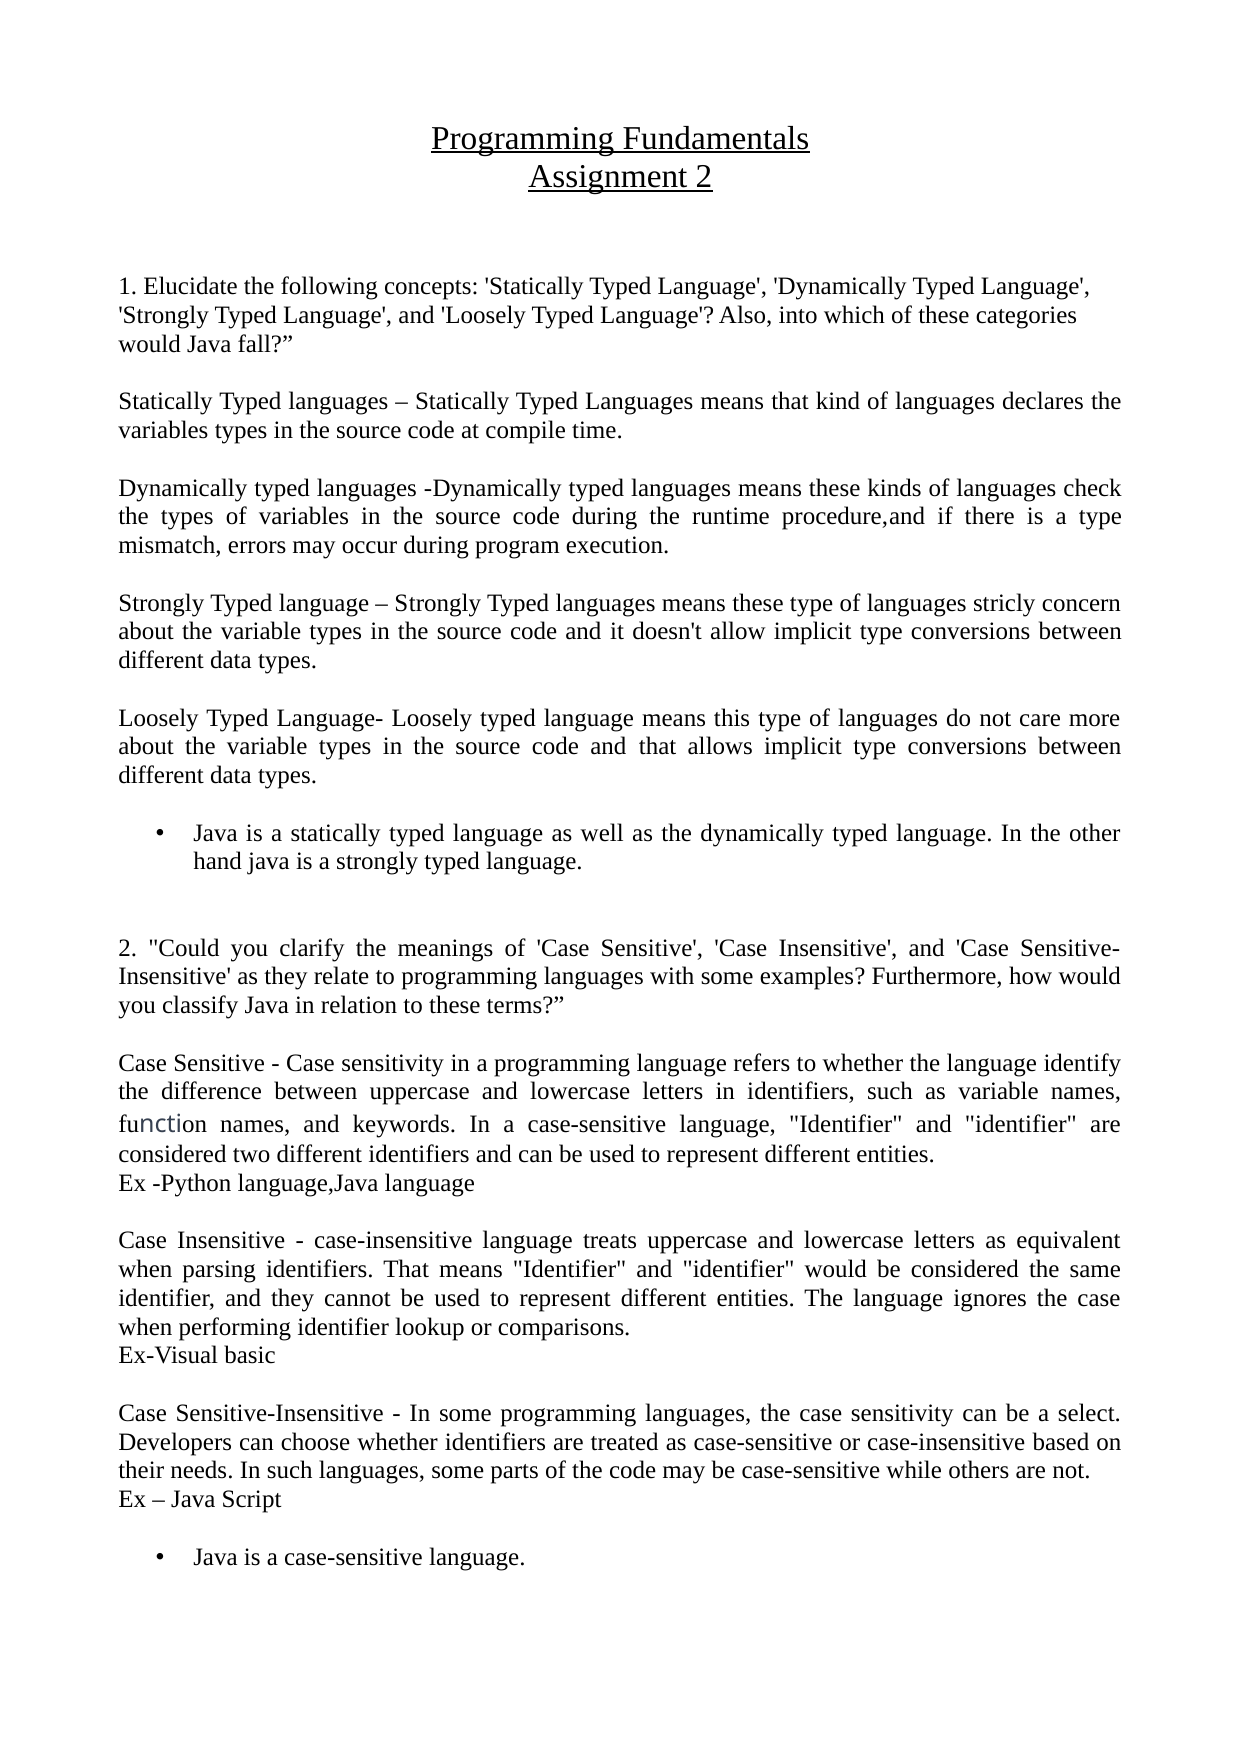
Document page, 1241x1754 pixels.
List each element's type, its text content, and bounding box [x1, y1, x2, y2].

text Ex – Java Script [118, 1484, 1122, 1513]
text Assignment 2 [118, 156, 1122, 195]
text Case Sensitive - Case sensitivity in a programming language refers to whether the language identify the difference between uppercase and lowercase letters in identifiers, such as variable names, function names, and keywords. In a case-sensitive language, "Identifier" and "identifier" are considered two different identifiers and can be used to represent different entities. [118, 1048, 1122, 1168]
text 2. "Could you clarify the meanings of 'Case Sensitive', 'Case Insensitive', and 'Case Sensitive-Insensitive' as they relate to programming languages with some examples? Furthermore, how would you classify Java in relation to these terms?” [118, 933, 1122, 1019]
text Ex -Python language,Java language [118, 1168, 1122, 1197]
list Java is a statically typed language as well as the dynamically typed language. In the other hand java is a strongly typed language. [156, 818, 1122, 875]
text Loosely Typed Language- Loosely typed language means this type of languages do not care more about the variable types in the source code and that allows implicit type conversions between different data types. [118, 703, 1122, 789]
text 1. Elucidate the following concepts: 'Statically Typed Language', 'Dynamically Typed Language', 'Strongly Typed Language', and 'Loosely Typed Language'? Also, into which of these categories would Java fall?” [118, 271, 1122, 358]
text Strongly Typed language – Strongly Typed languages means these type of languages stricly concern about the variable types in the source code and it doesn't allow implicit type conversions between different data types. [118, 588, 1122, 674]
text Dynamically typed languages -Dynamically typed languages means these kinds of languages check the types of variables in the source code during the runtime procedure,and if there is a type mismatch, errors may occur during program execution. [118, 473, 1122, 559]
list Java is a case-sensitive language. [156, 1542, 1122, 1571]
text Ex-Visual basic [118, 1341, 1122, 1369]
text Case Sensitive-Insensitive - In some programming languages, the case sensitivity can be a select. Developers can choose whether identifiers are treated as case-sensitive or case-insensitive based on their needs. In such languages, some parts of the code may be case-sensitive while others are not. [118, 1398, 1122, 1484]
text Statically Typed languages – Statically Typed Languages means that kind of languages declares the variables types in the source code at compile time. [118, 386, 1122, 444]
text Case Insensitive - case-insensitive language treats uppercase and lowercase letters as equivalent when parsing identifiers. That means "Identifier" and "identifier" would be considered the same identifier, and they cannot be used to represent different entities. The language ignores the case when performing identifier lookup or comparisons. [118, 1226, 1122, 1341]
text Programming Fundamentals [118, 118, 1122, 156]
